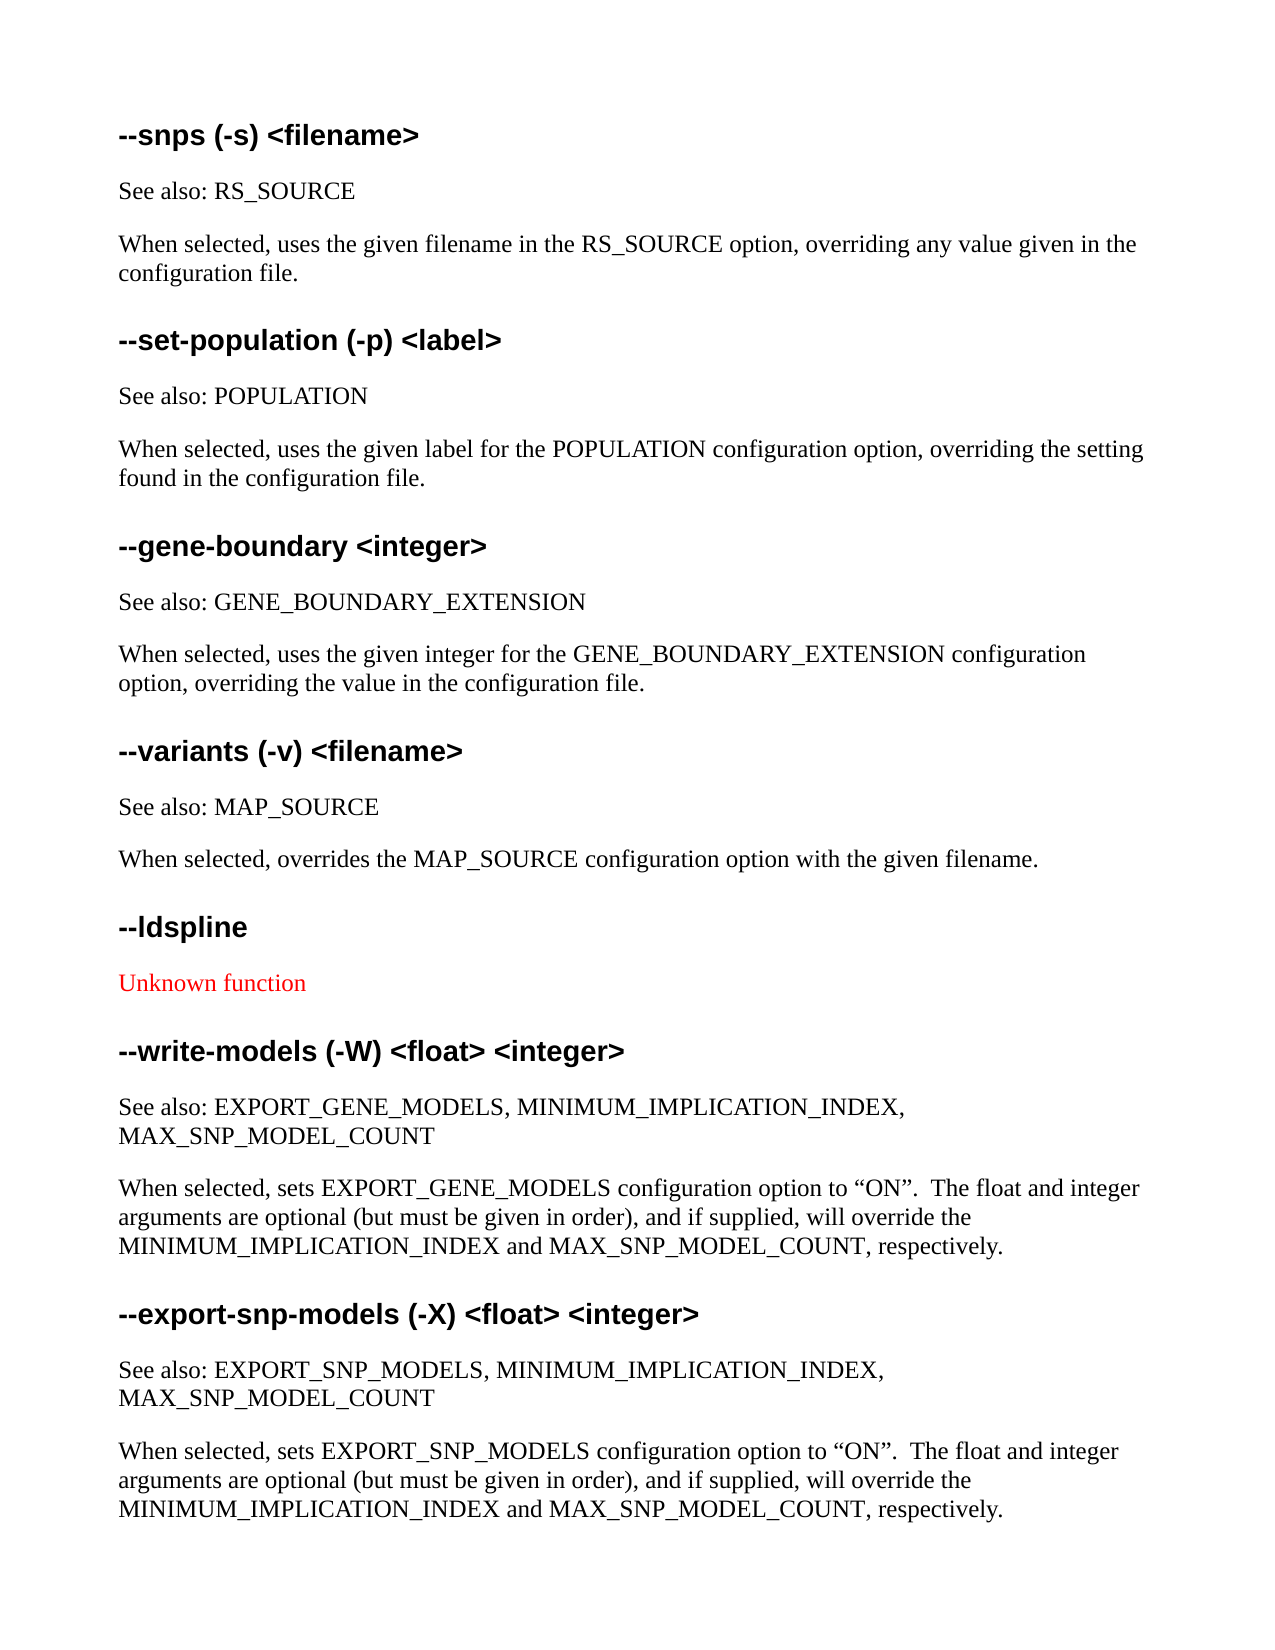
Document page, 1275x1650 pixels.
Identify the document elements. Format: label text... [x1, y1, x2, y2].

text When selected, uses the given integer for the GENE_BOUNDARY_EXTENSION configuration option, overriding the value in the configuration file. [118, 639, 1157, 697]
text When selected, overrides the MAP_SOURCE configuration option with the given filename. [118, 844, 1157, 873]
text When selected, uses the given label for the POPULATION configuration option, overriding the setting found in the configuration file. [118, 434, 1157, 492]
text When selected, sets EXPORT_SNP_MODELS configuration option to “ON”. The float and integer arguments are optional (but must be given in order), and if supplied, will override the MINIMUM_IMPLICATION_INDEX and MAX_SNP_MODEL_COUNT, respectively. [118, 1436, 1157, 1522]
text When selected, sets EXPORT_GENE_MODELS configuration option to “ON”. The float and integer arguments are optional (but must be given in order), and if supplied, will override the MINIMUM_IMPLICATION_INDEX and MAX_SNP_MODEL_COUNT, respectively. [118, 1173, 1157, 1260]
text See also: POPULATION [118, 381, 1157, 410]
subtitle --variants (-v) <filename> [118, 734, 1157, 767]
text See also: EXPORT_SNP_MODELS, MINIMUM_IMPLICATION_INDEX, MAX_SNP_MODEL_COUNT [118, 1355, 1157, 1412]
text See also: EXPORT_GENE_MODELS, MINIMUM_IMPLICATION_INDEX, MAX_SNP_MODEL_COUNT [118, 1092, 1157, 1149]
text See also: GENE_BOUNDARY_EXTENSION [118, 587, 1157, 615]
subtitle --export-snp-models (-X) <float> <integer> [118, 1297, 1157, 1330]
text When selected, uses the given filename in the RS_SOURCE option, overriding any value given in the configuration file. [118, 229, 1157, 286]
text See also: MAP_SOURCE [118, 792, 1157, 821]
text Unknown function [118, 968, 1157, 997]
subtitle --gene-boundary <integer> [118, 528, 1157, 562]
subtitle --snps (-s) <filename> [118, 118, 1157, 152]
text See also: RS_SOURCE [118, 176, 1157, 205]
subtitle --set-population (-p) <label> [118, 323, 1157, 357]
subtitle --write-models (-W) <float> <integer> [118, 1034, 1157, 1067]
subtitle --ldspline [118, 910, 1157, 944]
